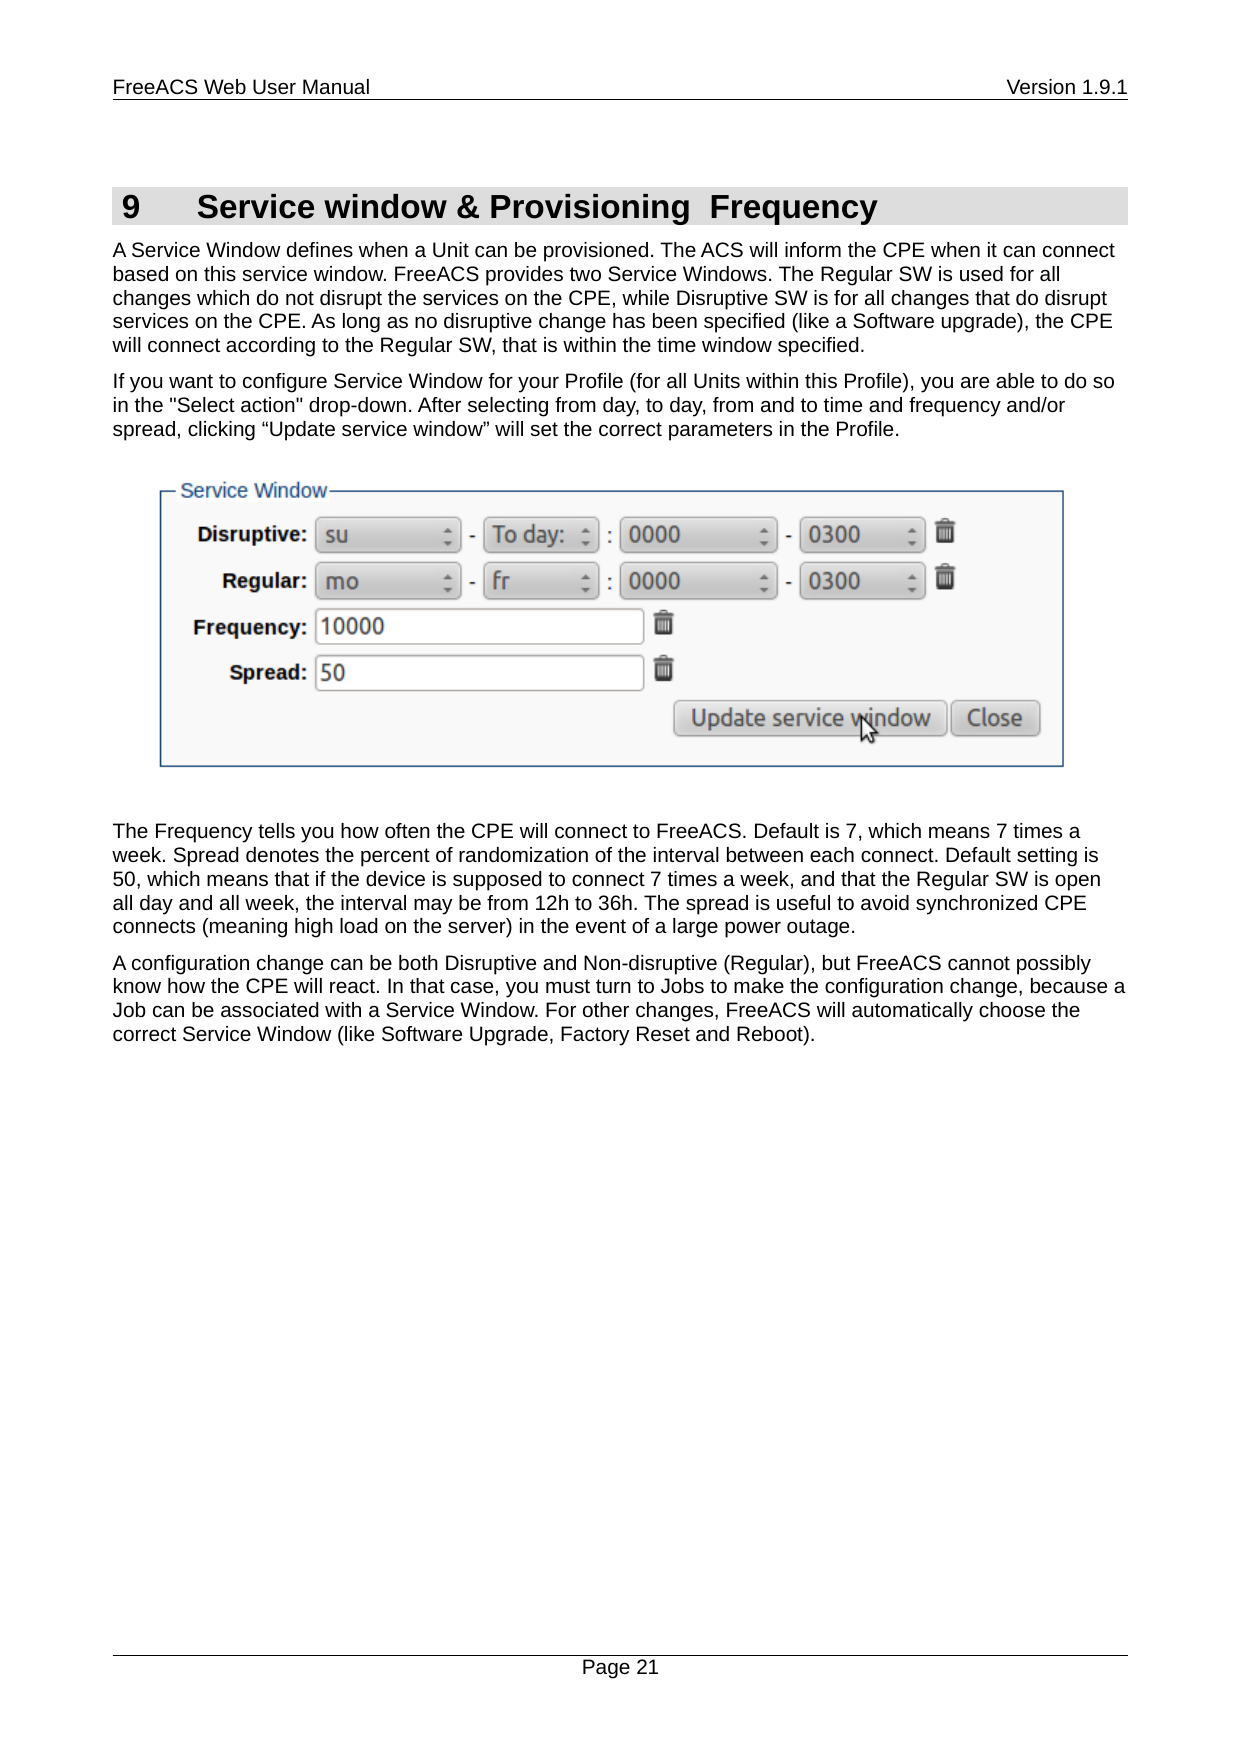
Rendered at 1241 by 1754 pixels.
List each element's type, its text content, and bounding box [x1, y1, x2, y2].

text The Frequency tells you how often the CPE will connect to FreeACS. Default is 7, which means 7 times a week. Spread denotes the percent of randomization of the interval between each connect. Default setting is 50, which means that if the device is supposed to connect 7 times a week, and that the Regular SW is open all day and all week, the interval may be from 12h to 36h. The spread is useful to avoid synchronized CPE connects (meaning high load on the server) in the event of a large power outage. [112, 453, 1128, 938]
picture [147, 480, 1093, 789]
text A Service Window defines when a Unit can be provisioned. The ACS will inform the CPE when it can connect based on this service window. FreeACS provides two Service Windows. The Regular SW is used for all changes which do not disrupt the services on the CPE, while Disruptive SW is for all changes that do disrupt services on the CPE. As long as no disruptive change has been specified (like a Software upgrade), the CPE will connect according to the Regular SW, that is within the time window specified. [112, 237, 1128, 357]
text A configuration change can be both Disruptive and Non-disruptive (Regular), but FreeACS cannot possibly know how the CPE will react. In that case, you must turn to Jobs to make the configuration change, because a Job can be associated with a Service Window. For other changes, FreeACS will automatically choose the correct Service Window (like Software Upgrade, Factory Reset and Reboot). [112, 950, 1128, 1046]
text If you want to configure Service Window for your Profile (for all Units within this Profile), you are able to do so in the "Select action" drop-down. After selecting from day, to day, from and to time and frequency and/or spread, clicking “Update service window” will set the correct parameters in the Profile. [112, 369, 1128, 441]
subtitle Service window & Provisioning Frequency [112, 187, 1128, 225]
